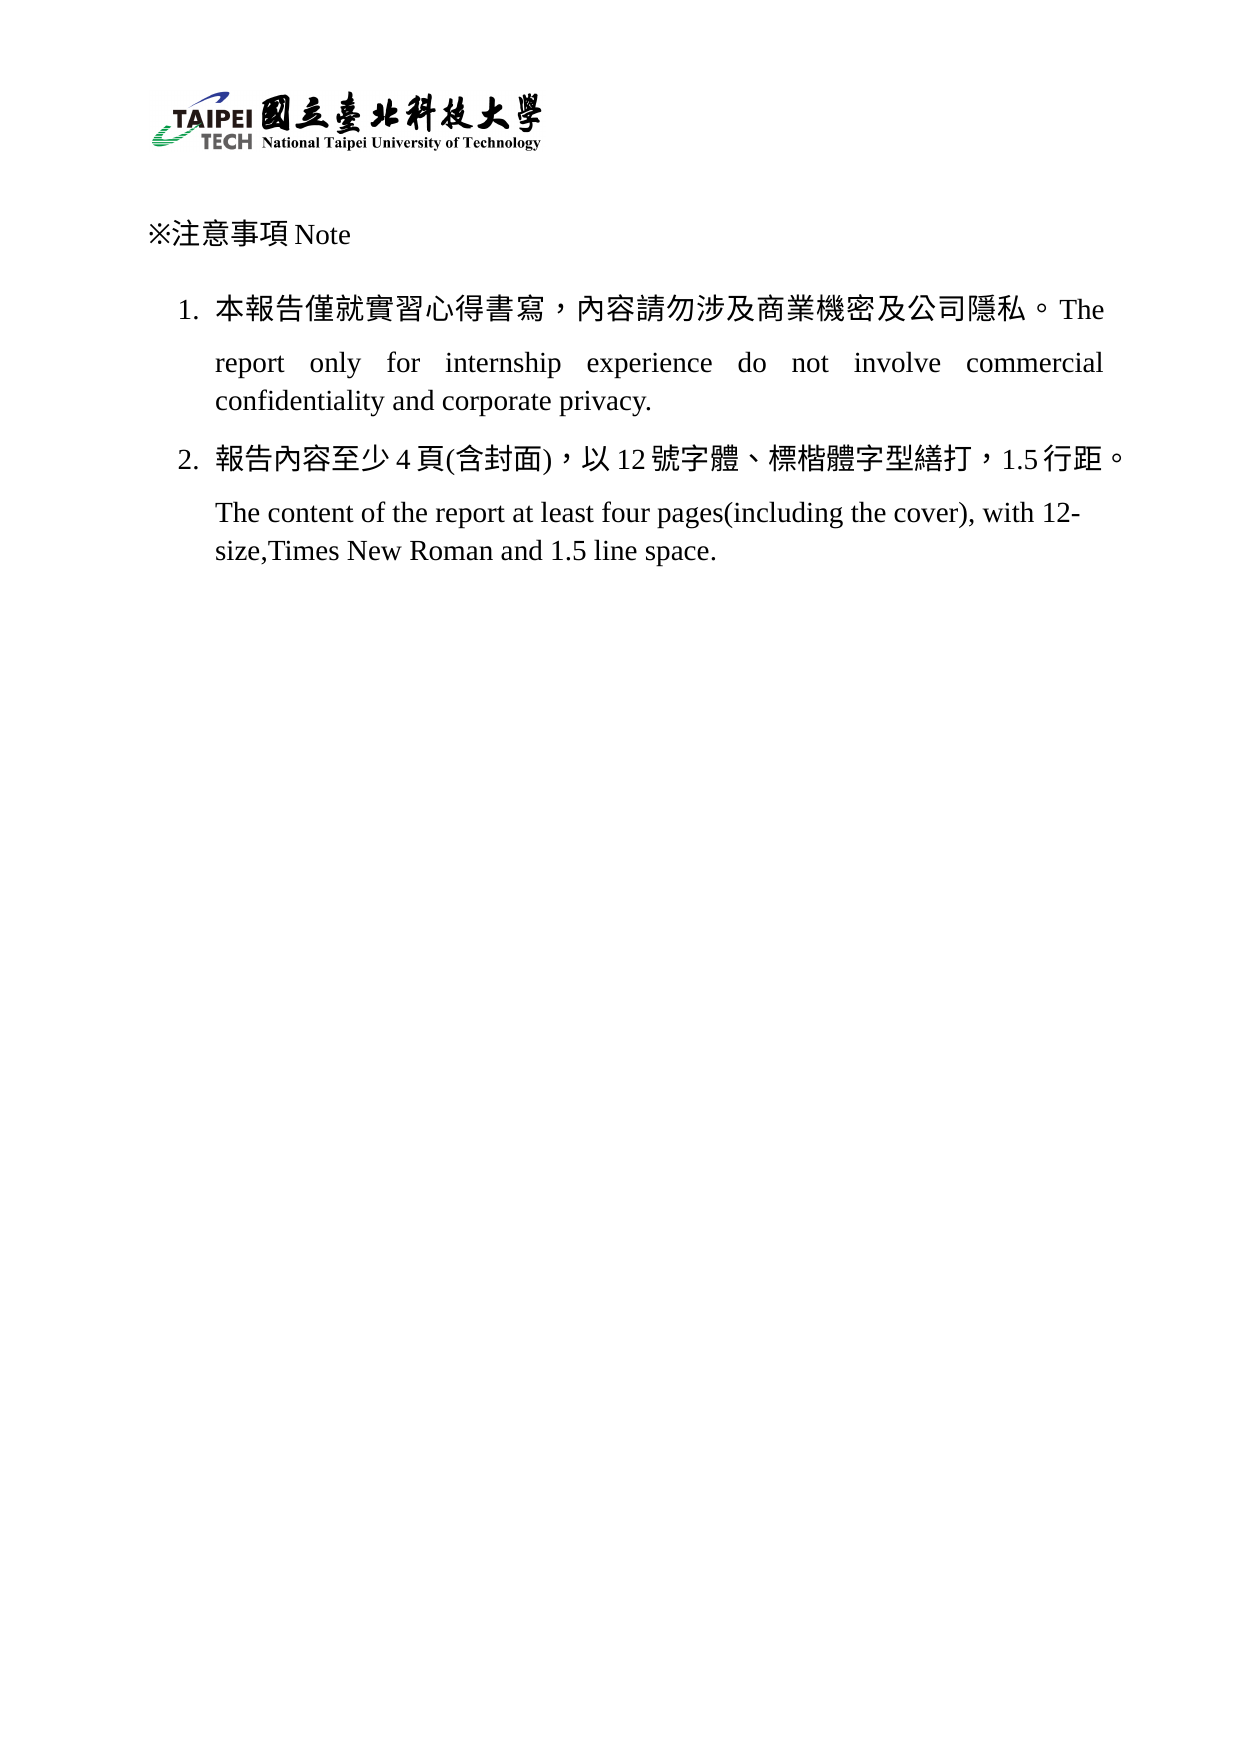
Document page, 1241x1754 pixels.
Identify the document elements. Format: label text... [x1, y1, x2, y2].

text ※注意事項Note [148, 194, 1104, 269]
picture [149, 90, 546, 152]
list 報告內容至少4頁(含封面)，以12號字體、標楷體字型繕打，1.5行距。 [177, 419, 1104, 494]
text The content of the report at least four pages(including the cover), with 12-size,Times New Roman and 1.5 line space. [215, 494, 1104, 569]
list 本報告僅就實習心得書寫，內容請勿涉及商業機密及公司隱私。The report only for internship experience do not involve commercial confidentiality and corporate privacy. [177, 269, 1104, 419]
